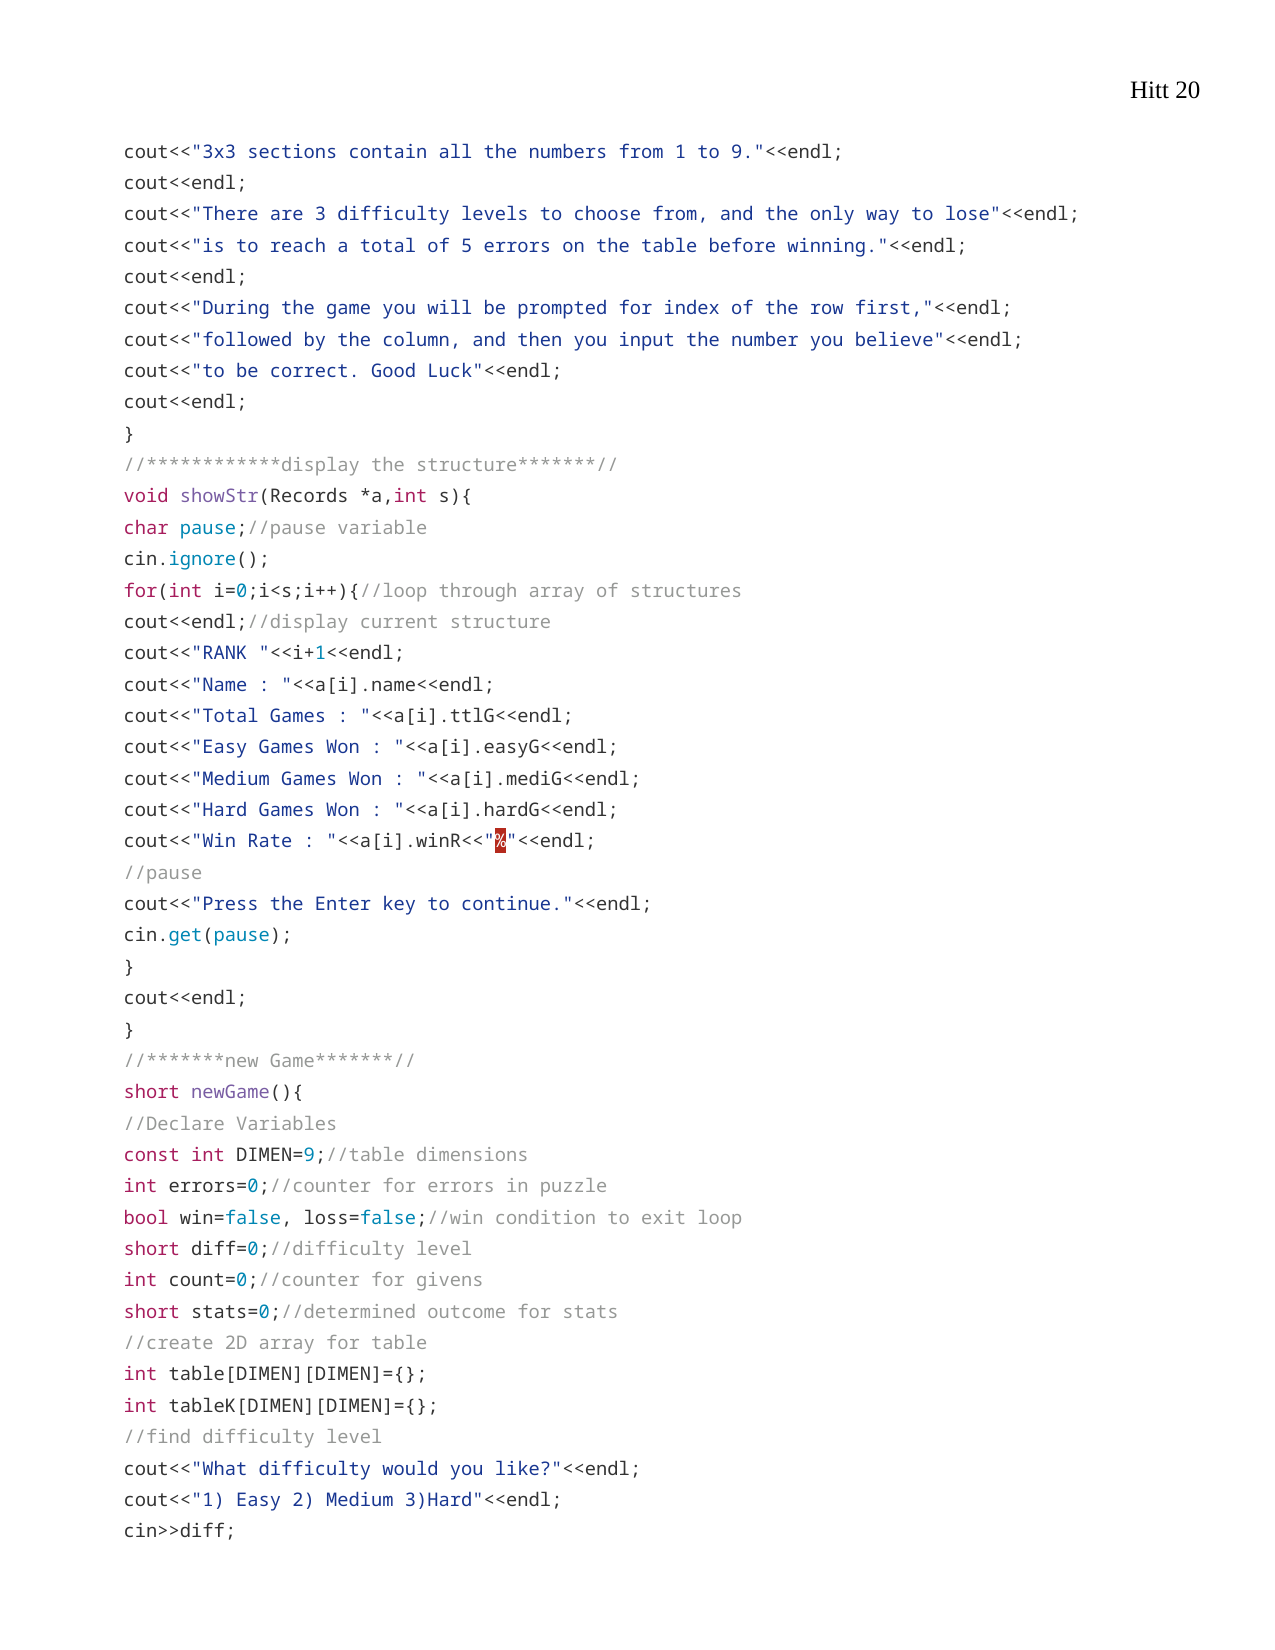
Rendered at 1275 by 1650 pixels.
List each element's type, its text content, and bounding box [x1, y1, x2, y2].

table_cell [75, 323, 120, 354]
table_cell cout<<"Win Rate : "<<a[i].winR<<"%"<<endl; [120, 825, 1138, 856]
table_cell cout<<"Hard Games Won : "<<a[i].hardG<<endl; [120, 794, 1138, 825]
table_cell [75, 825, 120, 856]
table_cell cout<<endl; [120, 982, 1138, 1013]
table_cell cout<<endl; [120, 386, 1138, 417]
table_cell cout<<"Medium Games Won : "<<a[i].mediG<<endl; [120, 762, 1138, 793]
table_cell int count=0;//counter for givens [120, 1264, 1138, 1295]
table_cell cin.ignore(); [120, 543, 1138, 574]
table_cell cout<<"Easy Games Won : "<<a[i].easyG<<endl; [120, 731, 1138, 762]
table_cell cout<<"There are 3 difficulty levels to choose from, and the only way to lose"<<endl; [120, 198, 1138, 229]
table_cell //find difficulty level [120, 1421, 1138, 1452]
table_cell [75, 1170, 120, 1201]
table_cell cout<<"to be correct. Good Luck"<<endl; [120, 355, 1138, 386]
table_cell [75, 668, 120, 699]
table_cell [75, 1452, 120, 1483]
table_cell [75, 856, 120, 887]
table_cell //pause [120, 856, 1138, 887]
table_cell [75, 1515, 120, 1546]
table_cell short stats=0;//determined outcome for stats [120, 1295, 1138, 1326]
table_cell [75, 543, 120, 574]
table_cell [75, 198, 120, 229]
table_cell [75, 1201, 120, 1232]
table_cell [75, 292, 120, 323]
table_cell [75, 574, 120, 605]
table_cell [75, 794, 120, 825]
table_cell [75, 762, 120, 793]
table_cell cout<<endl;//display current structure [120, 605, 1138, 637]
table_cell [75, 1138, 120, 1170]
table_cell [75, 260, 120, 292]
table_cell [75, 605, 120, 637]
table_cell //Declare Variables [120, 1107, 1138, 1138]
table_cell [75, 1326, 120, 1358]
table_cell char pause;//pause variable [120, 511, 1138, 543]
table_cell cout<<"During the game you will be prompted for index of the row first,"<<endl; [120, 292, 1138, 323]
table_cell cout<<"Press the Enter key to continue."<<endl; [120, 888, 1138, 919]
table_cell cout<<"RANK "<<i+1<<endl; [120, 637, 1138, 668]
table_cell [75, 1107, 120, 1138]
table_cell [75, 1264, 120, 1295]
table_cell bool win=false, loss=false;//win condition to exit loop [120, 1201, 1138, 1232]
table_cell [75, 229, 120, 260]
table_cell [75, 1076, 120, 1107]
table_cell } [120, 1013, 1138, 1044]
table_cell //************display the structure*******// [120, 449, 1138, 480]
table_cell [75, 417, 120, 448]
table_cell const int DIMEN=9;//table dimensions [120, 1138, 1138, 1170]
table_cell [75, 1483, 120, 1514]
table_cell [75, 135, 120, 166]
table_cell [75, 386, 120, 417]
table_cell [75, 1233, 120, 1264]
table_cell [75, 449, 120, 480]
table_cell [75, 982, 120, 1013]
table_cell [75, 1389, 120, 1421]
table_cell [75, 480, 120, 511]
table_cell //*******new Game*******// [120, 1044, 1138, 1076]
table_cell cout<<"What difficulty would you like?"<<endl; [120, 1452, 1138, 1483]
table_cell cout<<endl; [120, 260, 1138, 292]
table_cell [75, 1421, 120, 1452]
table_cell [75, 731, 120, 762]
table_cell [75, 888, 120, 919]
table_cell short newGame(){ [120, 1076, 1138, 1107]
table_cell for(int i=0;i<s;i++){//loop through array of structures [120, 574, 1138, 605]
table_cell cout<<endl; [120, 166, 1138, 198]
table_cell int tableK[DIMEN][DIMEN]={}; [120, 1389, 1138, 1421]
table_cell [75, 1044, 120, 1076]
table_cell [75, 1295, 120, 1326]
table_cell } [120, 950, 1138, 982]
table_cell [75, 1358, 120, 1389]
table_cell cout<<"3x3 sections contain all the numbers from 1 to 9."<<endl; [120, 135, 1138, 166]
table_cell [75, 950, 120, 982]
table_cell short diff=0;//difficulty level [120, 1233, 1138, 1264]
table_cell [75, 919, 120, 950]
table_cell cout<<"1) Easy 2) Medium 3)Hard"<<endl; [120, 1483, 1138, 1514]
table_cell [75, 637, 120, 668]
table_cell cin.get(pause); [120, 919, 1138, 950]
table_cell [75, 511, 120, 543]
table_cell void showStr(Records *a,int s){ [120, 480, 1138, 511]
table_cell cout<<"Name : "<<a[i].name<<endl; [120, 668, 1138, 699]
table_cell int table[DIMEN][DIMEN]={}; [120, 1358, 1138, 1389]
table_cell [75, 1013, 120, 1044]
table_cell } [120, 417, 1138, 448]
table_cell [75, 166, 120, 198]
table_cell cout<<"is to reach a total of 5 errors on the table before winning."<<endl; [120, 229, 1138, 260]
table_cell cout<<"followed by the column, and then you input the number you believe"<<endl; [120, 323, 1138, 354]
table_cell [75, 699, 120, 731]
table_cell //create 2D array for table [120, 1326, 1138, 1358]
table_cell cin>>diff; [120, 1515, 1138, 1546]
table_cell [75, 355, 120, 386]
table_cell int errors=0;//counter for errors in puzzle [120, 1170, 1138, 1201]
table_cell cout<<"Total Games : "<<a[i].ttlG<<endl; [120, 699, 1138, 731]
